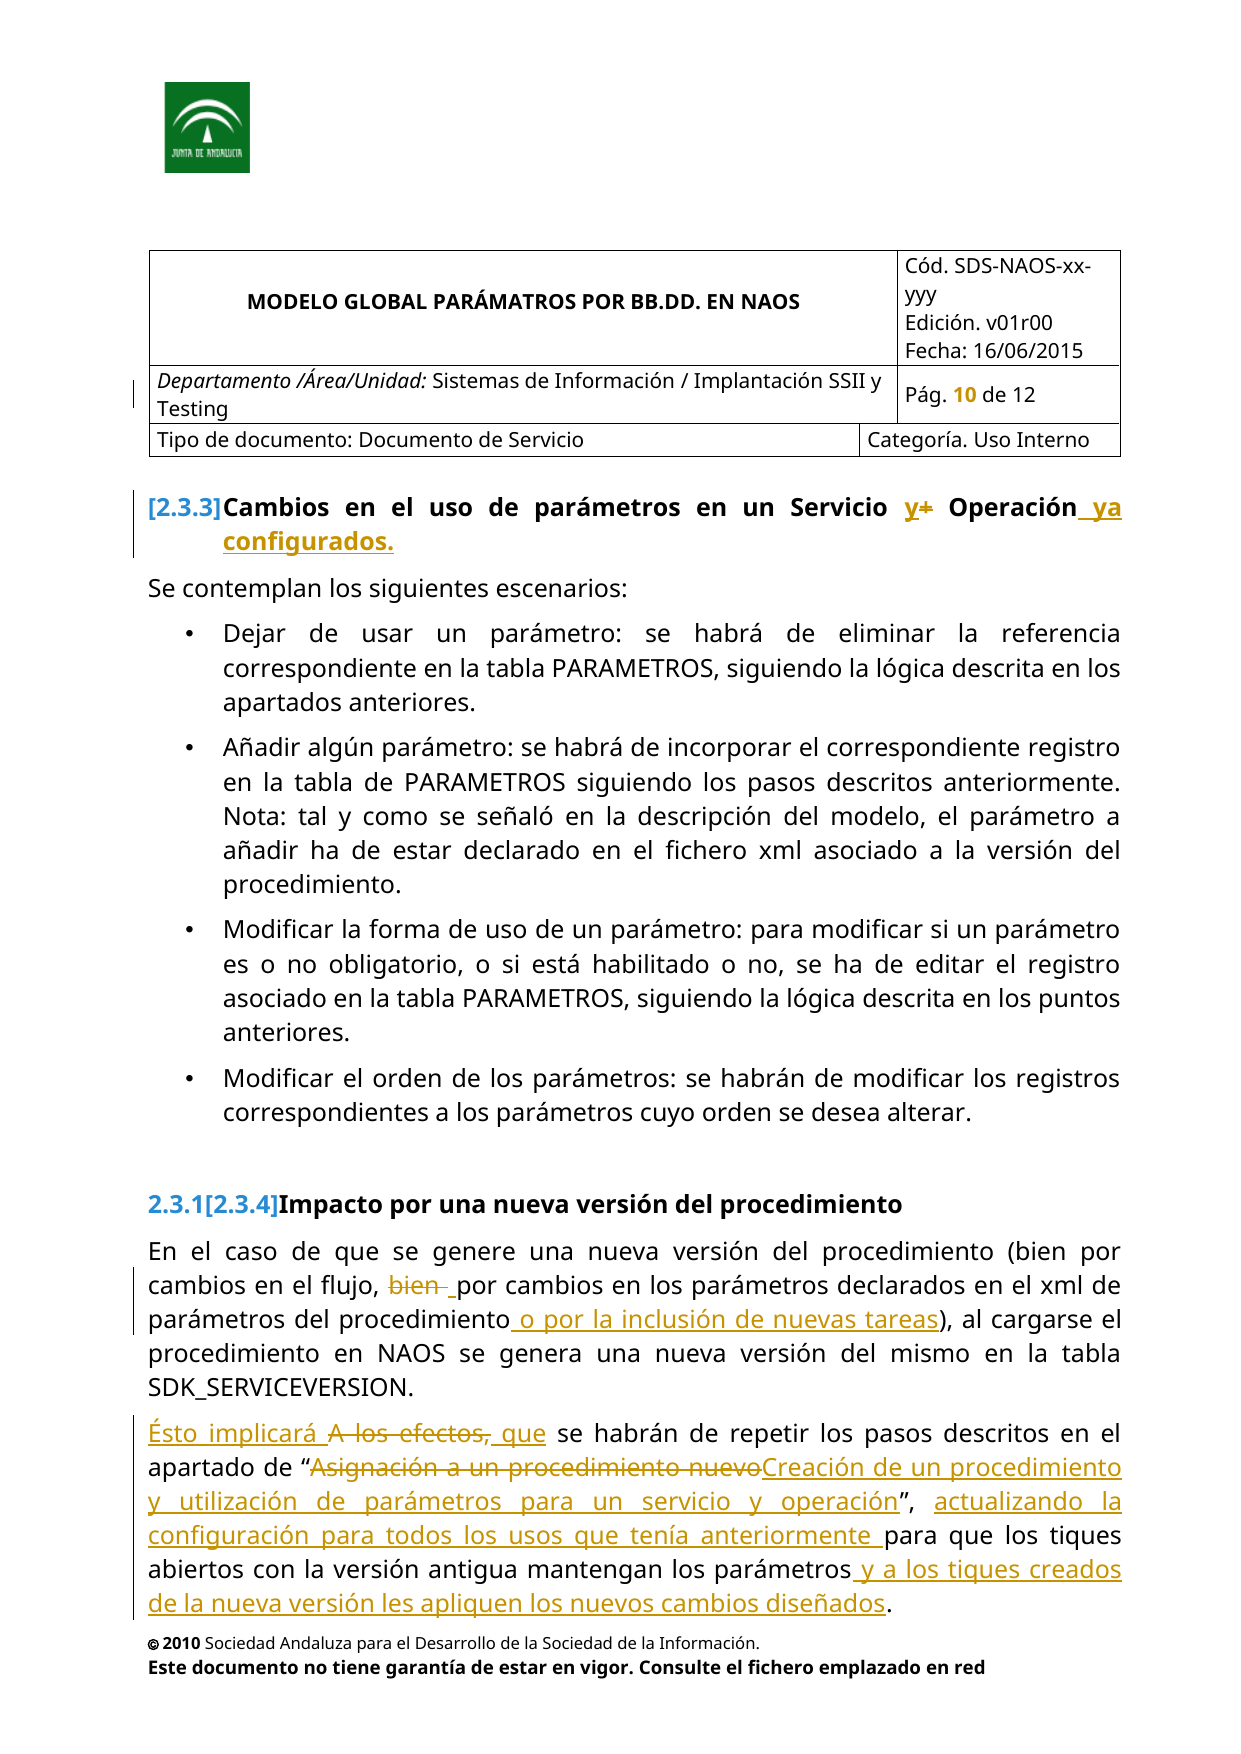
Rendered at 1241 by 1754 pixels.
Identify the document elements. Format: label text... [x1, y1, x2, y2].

text Se contemplan los siguientes escenarios: [148, 570, 1122, 604]
list Modificar la forma de uso de un parámetro: para modificar si un parámetro es o no obligatorio, o si está habilitado o no, se ha de editar el registro asociado en la tabla PARAMETROS, siguiendo la lógica descrita en los puntos anteriores. [185, 912, 1122, 1048]
subtitle Cambios en el uso de parámetros en un Servicio y Operación ya configurados. [148, 490, 1122, 558]
list Dejar de usar un parámetro: se habrá de eliminar la referencia correspondiente en la tabla PARAMETROS, siguiendo la lógica descrita en los apartados anteriores. [185, 616, 1122, 718]
list Modificar el orden de los parámetros: se habrán de modificar los registros correspondientes a los parámetros cuyo orden se desea alterar. [185, 1060, 1122, 1128]
text Ésto implicará que se habrán de repetir los pasos descritos en el apartado de “Creación de un procedimiento y utilización de parámetros para un servicio y operación”, actualizando la configuración para todos los usos que tenía anteriormente para que los tiques abiertos con la versión antigua mantengan los parámetros y a los tiques creados de la nueva versión les apliquen los nuevos cambios diseñados. [148, 1415, 1122, 1620]
list Añadir algún parámetro: se habrá de incorporar el correspondiente registro en la tabla de PARAMETROS siguiendo los pasos descritos anteriormente. Nota: tal y como se señaló en la descripción del modelo, el parámetro a añadir ha de estar declarado en el fichero xml asociado a la versión del procedimiento. [185, 730, 1122, 900]
text En el caso de que se genere una nueva versión del procedimiento (bien por cambios en el flujo, por cambios en los parámetros declarados en el xml de parámetros del procedimiento o por la inclusión de nuevas tareas), al cargarse el procedimiento en NAOS se genera una nueva versión del mismo en la tabla SDK_SERVICEVERSION. [148, 1233, 1122, 1403]
subtitle Impacto por una nueva versión del procedimiento [148, 1187, 1122, 1221]
